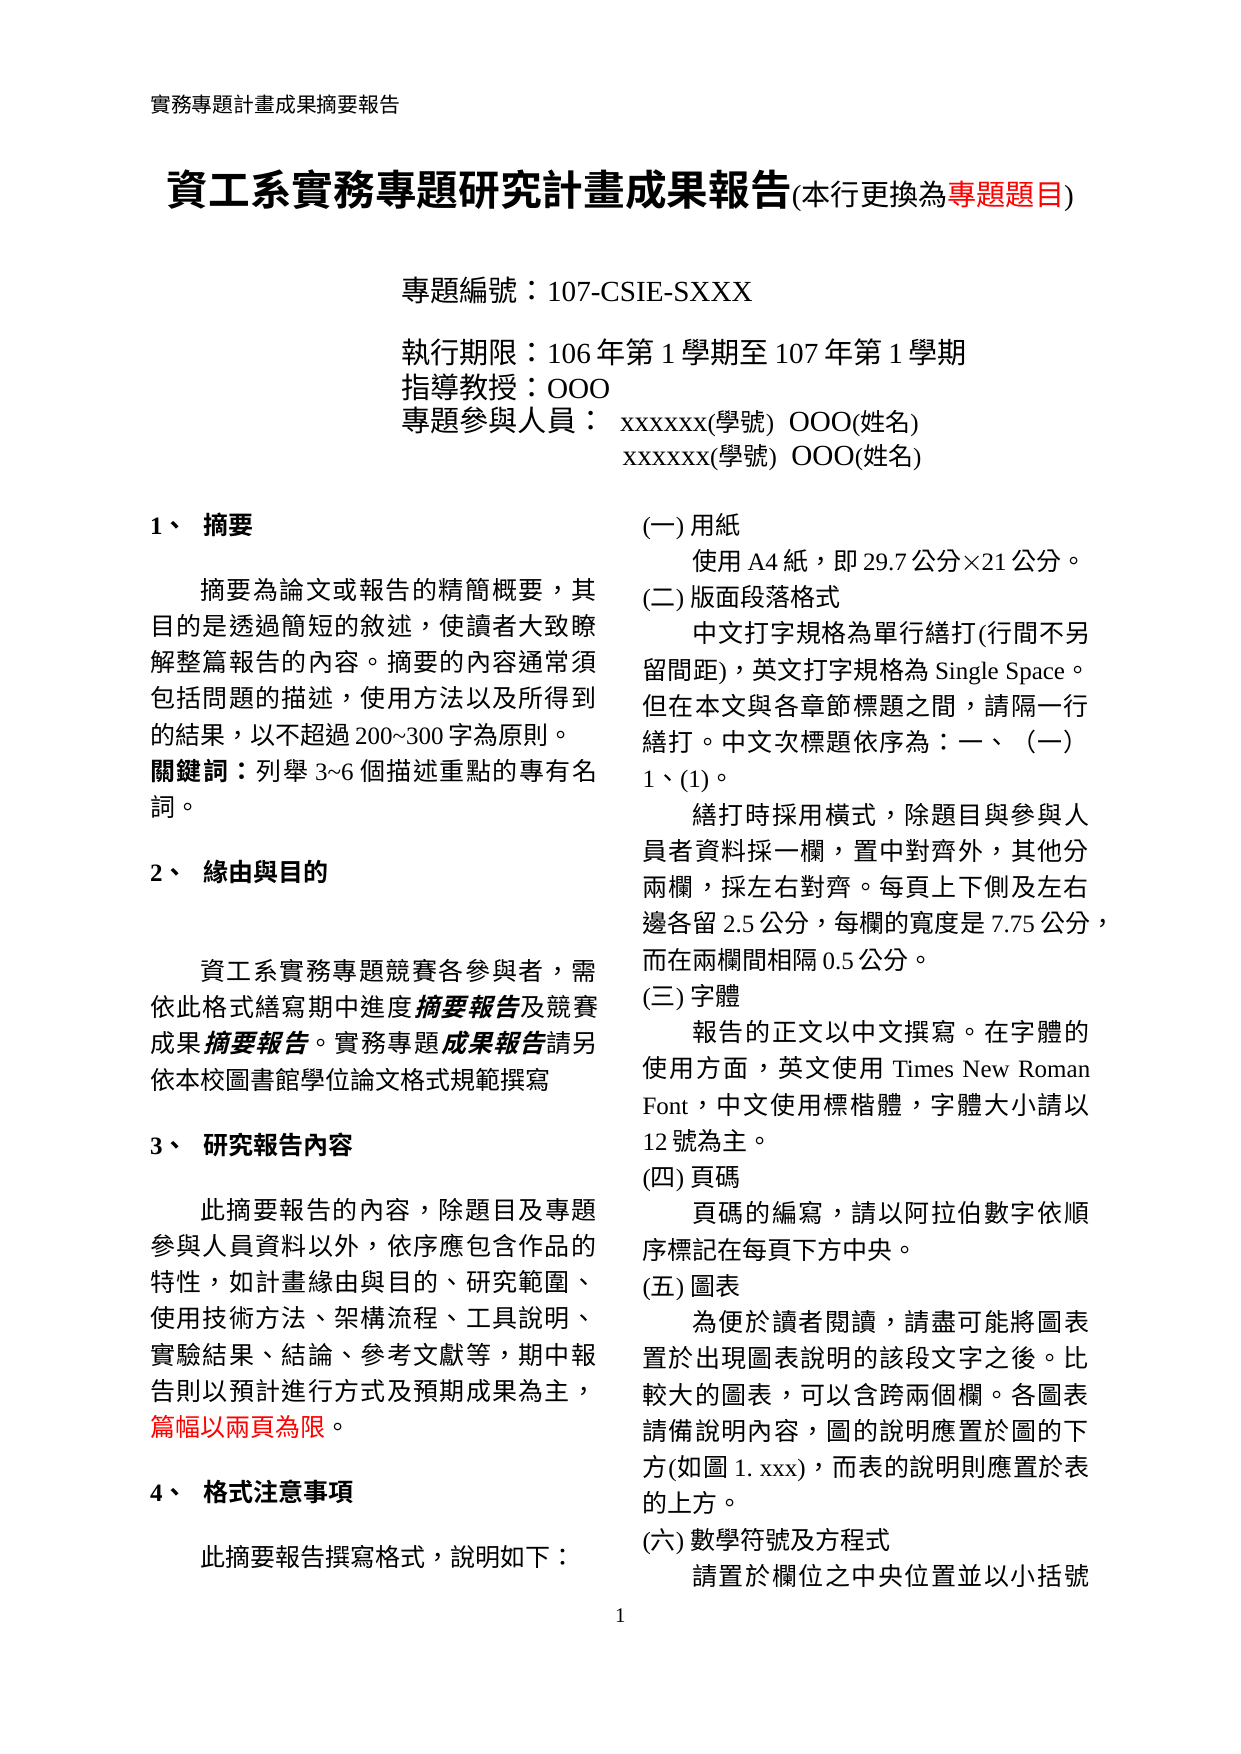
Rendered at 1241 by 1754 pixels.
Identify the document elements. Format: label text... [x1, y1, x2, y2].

list 研究報告內容 [150, 1125, 598, 1161]
text 資工系實務專題競賽各參與者，需依此格式繕寫期中進度摘要報告及競賽成果摘要報告。實務專題成果報告請另依本校圖書館學位論文格式規範撰寫 [150, 951, 598, 1096]
text 此摘要報告的內容，除題目及專題參與人員資料以外，依序應包含作品的特性，如計畫緣由與目的、研究範圍、使用技術方法、架構流程、工具說明、實驗結果、結論、參考文獻等，期中報告則以預計進行方式及預期成果為主，篇幅以兩頁為限。 [150, 1190, 598, 1444]
text 關鍵詞：列舉3~6個描述重點的專有名詞。 [150, 751, 598, 824]
text 執行期限：106年第1學期至107年第1學期 [401, 309, 1090, 372]
text (一) 用紙 [642, 505, 1090, 541]
text 請置於欄位之中央位置並以小括號 [642, 1556, 1090, 1593]
text 為便於讀者閱讀，請盡可能將圖表置於出現圖表說明的該段文字之後。比較大的圖表，可以含跨兩個欄。各圖表請備說明內容，圖的說明應置於圖的下方(如圖1. xxx)，而表的說明則應置於表的上方。 [642, 1303, 1090, 1520]
text 指導教授：OOO [401, 372, 1090, 405]
list 緣由與目的 [150, 853, 598, 889]
text 報告的正文以中文撰寫。在字體的使用方面，英文使用Times New Roman Font，中文使用標楷體，字體大小請以12號為主。 [642, 1013, 1090, 1158]
text 資工系實務專題研究計畫成果報告(本行更換為專題題目) [150, 157, 1090, 218]
text (四) 頁碼 [642, 1158, 1090, 1194]
text 中文打字規格為單行繕打(行間不另留間距)，英文打字規格為Single Space。但在本文與各章節標題之間，請隔一行繕打。中文次標題依序為：一、（一）、1、(1)。 [642, 614, 1090, 795]
text 此摘要報告撰寫格式，說明如下： [150, 1538, 598, 1574]
text xxxxxx(學號) OOO(姓名) [622, 438, 1090, 472]
text (三) 字體 [642, 976, 1090, 1013]
text (六) 數學符號及方程式 [642, 1520, 1090, 1556]
text 摘要為論文或報告的精簡概要，其目的是透過簡短的敘述，使讀者大致瞭解整篇報告的內容。摘要的內容通常須包括問題的描述，使用方法以及所得到的結果，以不超過200~300字為原則。 [150, 570, 598, 751]
text (五) 圖表 [642, 1266, 1090, 1303]
text 頁碼的編寫，請以阿拉伯數字依順序標記在每頁下方中央。 [642, 1194, 1090, 1266]
text 專題編號：107-CSIE-SXXX [401, 247, 1090, 309]
list 摘要 [150, 505, 598, 541]
text 使用A4紙，即29.7公分21公分。 [642, 541, 1090, 578]
list 格式注意事項 [150, 1473, 598, 1509]
text 繕打時採用橫式，除題目與參與人員者資料採一欄，置中對齊外，其他分兩欄，採左右對齊。每頁上下側及左右邊各留2.5公分，每欄的寬度是7.75公分，而在兩欄間相隔0.5公分。 [642, 795, 1090, 976]
text (二) 版面段落格式 [642, 578, 1090, 614]
text 專題參與人員： xxxxxx(學號) OOO(姓名) [401, 405, 1090, 438]
